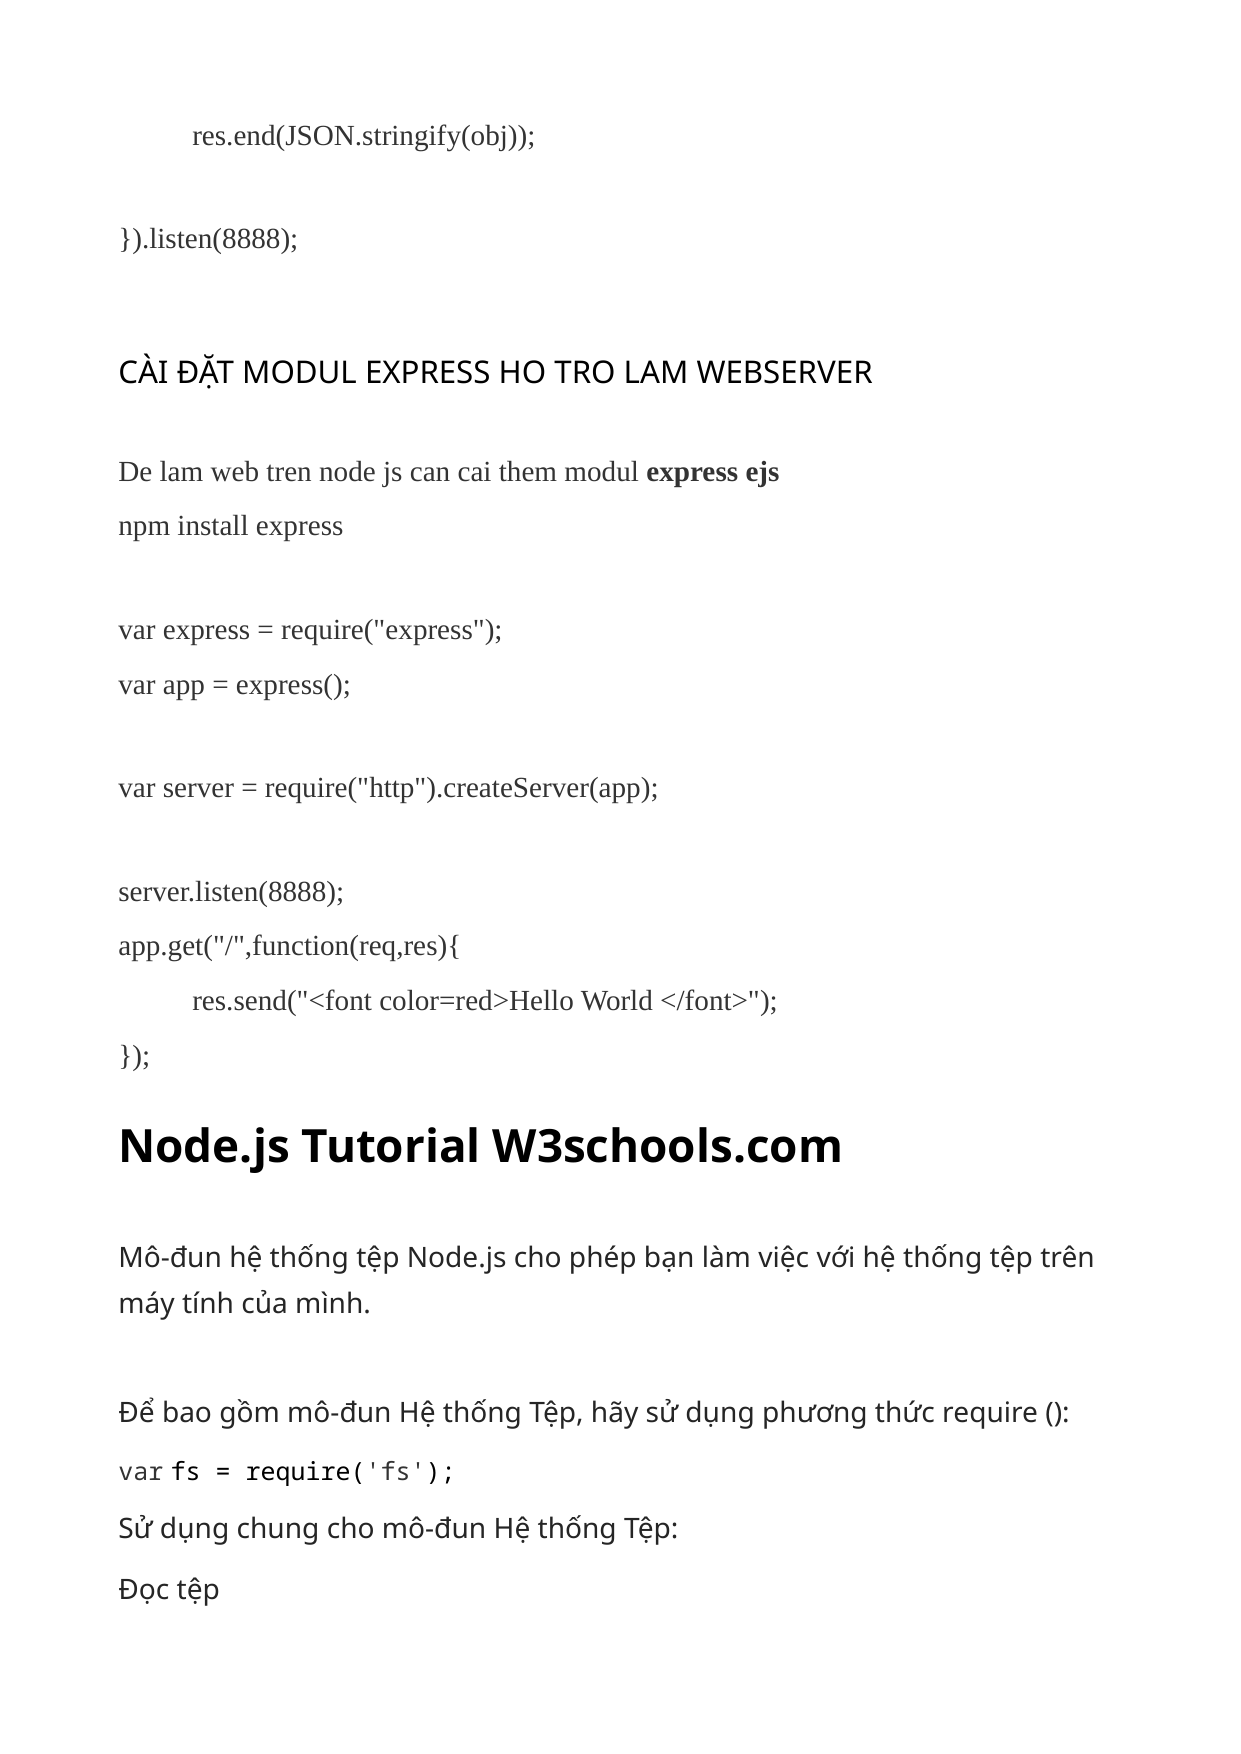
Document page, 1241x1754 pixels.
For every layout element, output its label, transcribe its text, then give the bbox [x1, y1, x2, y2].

text res.end(JSON.stringify(obj)); [118, 118, 1122, 152]
text npm install express [118, 508, 1122, 542]
text }).listen(8888); [118, 222, 1122, 255]
text }); [118, 1038, 1122, 1072]
text res.send("<font color=red>Hello World </font>"); [118, 983, 1122, 1017]
text De lam web tren node js can cai them modul express ejs [118, 454, 1122, 487]
text var fs = require('fs'); [118, 1453, 1122, 1487]
text var express = require("express"); [118, 612, 1122, 646]
text var app = express(); [118, 667, 1122, 700]
subtitle CÀI ĐẶT MODUL EXPRESS HO TRO LAM WEBSERVER [118, 350, 1122, 393]
text Đọc tệp [118, 1569, 1122, 1608]
text Để bao gồm mô-đun Hệ thống Tệp, hãy sử dụng phương thức require (): [118, 1392, 1122, 1431]
text server.listen(8888); [118, 874, 1122, 907]
text Mô-đun hệ thống tệp Node.js cho phép bạn làm việc với hệ thống tệp trên máy tính của mình. [118, 1237, 1122, 1321]
text Sử dụng chung cho mô-đun Hệ thống Tệp: [118, 1509, 1122, 1547]
text var server = require("http").createServer(app); [118, 770, 1122, 804]
subtitle Node.js Tutorial W3schools.com [118, 1114, 1122, 1176]
text app.get("/",function(req,res){ [118, 928, 1122, 962]
